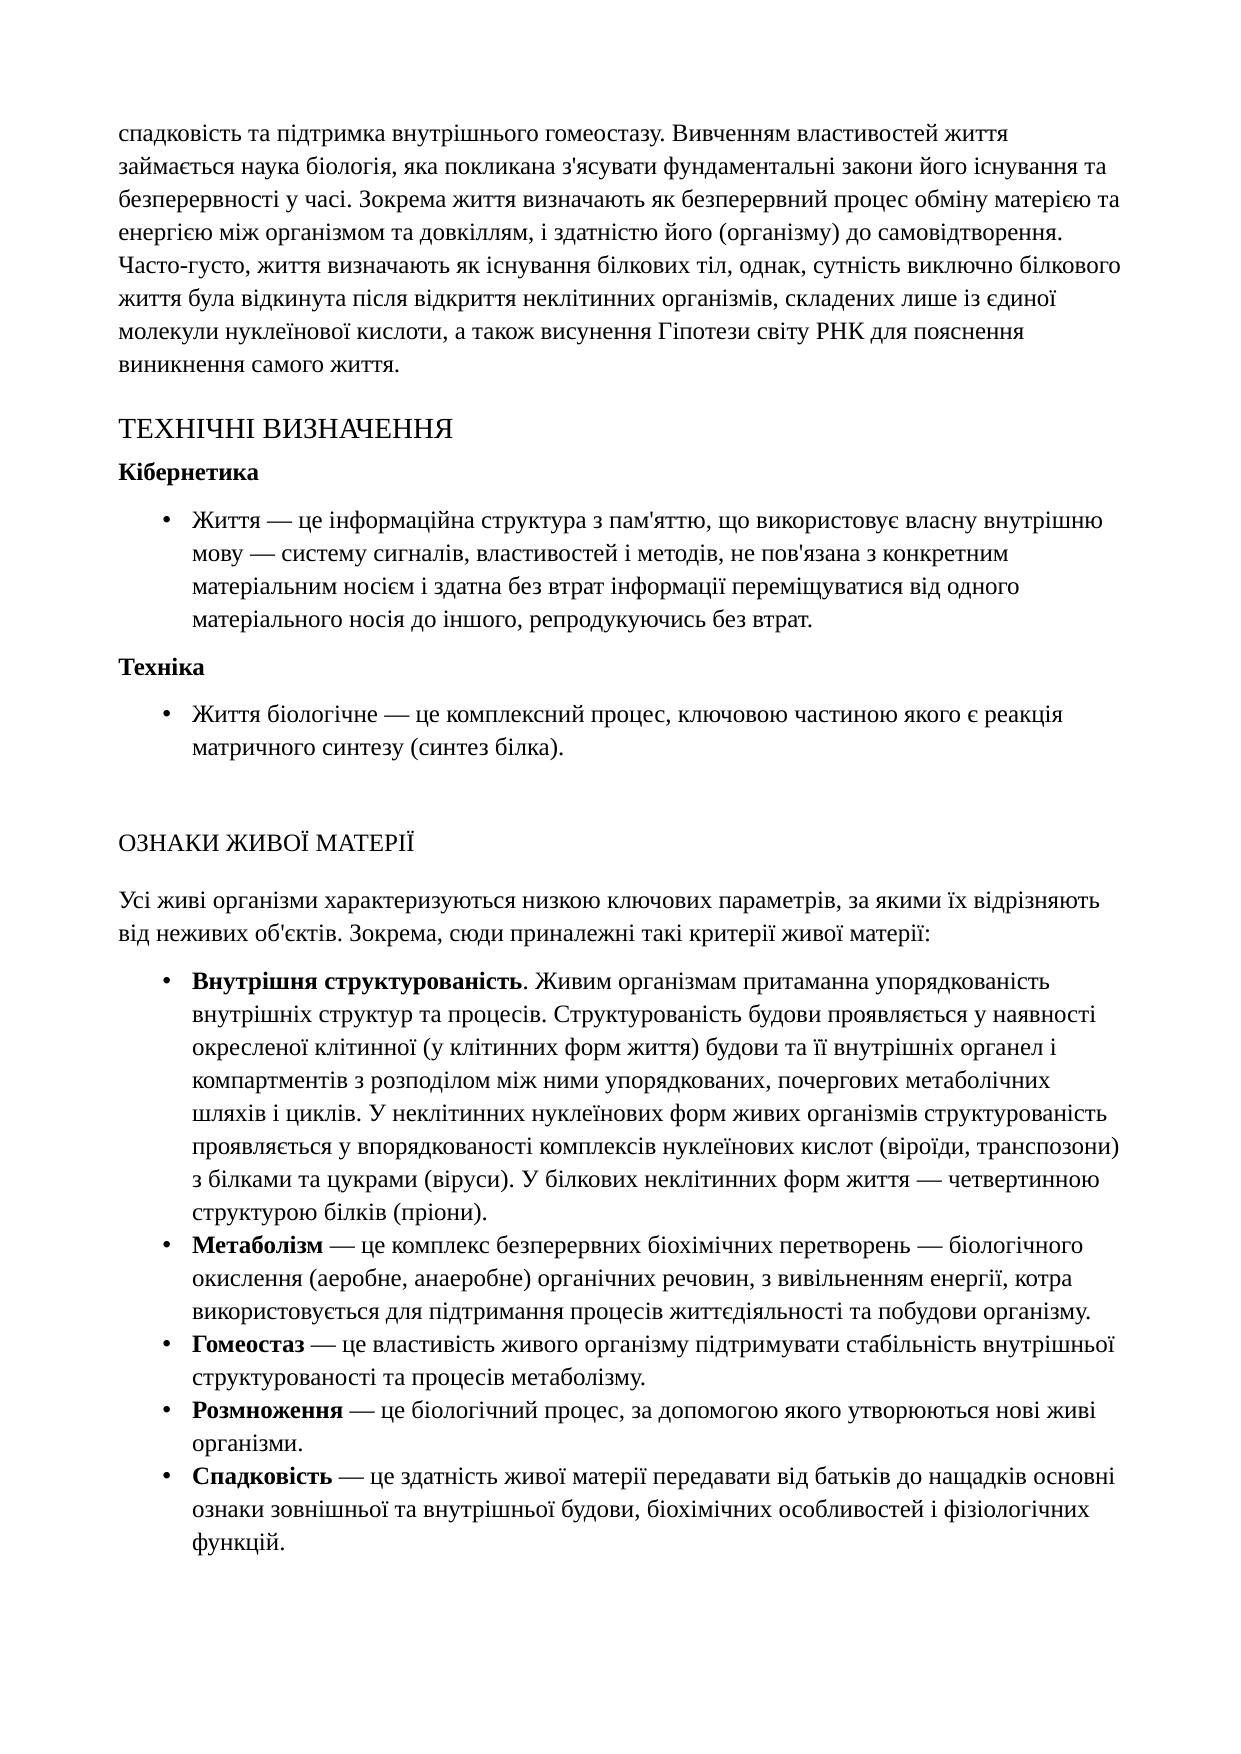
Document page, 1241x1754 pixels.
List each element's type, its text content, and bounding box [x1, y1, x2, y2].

list Гомеостаз — це властивість живого організму підтримувати стабільність внутрішньої структурованості та процесів метаболізму. [162, 1329, 1122, 1391]
list Метаболізм — це комплекс безперервних біохімічних перетворень — біологічного окислення (аеробне, анаеробне) органічних речовин, з вивільненням енергії, котра використовується для підтримання процесів життєдіяльності та побудови організму. [162, 1230, 1122, 1325]
list Спадковість — це здатність живої матерії передавати від батьків до нащадків основні ознаки зовнішньої та внутрішньої будови, біохімічних особливостей і фізіологічних функцій. [162, 1461, 1122, 1556]
text Техніка [118, 652, 1122, 681]
text Усі живі організми характеризуються низкою ключових параметрів, за якими їх відрізняють від неживих об'єктів. Зокрема, сюди приналежні такі критерії живої матерії: [118, 885, 1122, 947]
list Життя — це інформаційна структура з пам'яттю, що використовує власну внутрішню мову — систему сигналів, властивостей і методів, не пов'язана з конкретним матеріальним носієм і здатна без втрат інформації переміщуватися від одного матеріального носія до іншого, репродукуючись без втрат. [162, 505, 1122, 633]
text спадковість та підтримка внутрішнього гомеостазу. Вивченням властивостей життя займається наука біологія, яка покликана з'ясувати фундаментальні закони його існування та безперервності у часі. Зокрема життя визначають як безперервний процес обміну матерією та енергією між організмом та довкіллям, і здатністю його (організму) до самовідтворення. Часто-густо, життя визначають як існування білкових тіл, однак, сутність виключно білкового життя була відкинута після відкриття неклітинних організмів, складених лише із єдиної молекули нуклеїнової кислоти, а також висунення Гіпотези світу РНК для пояснення виникнення самого життя. [118, 118, 1122, 378]
list Внутрішня структурованість. Живим організмам притаманна упорядкованість внутрішніх структур та процесів. Структурованість будови проявляється у наявності окресленої клітинної (у клітинних форм життя) будови та її внутрішніх органел і компартментів з розподілом між ними упорядкованих, почергових метаболічних шляхів і циклів. У неклітинних нуклеїнових форм живих організмів структурованість проявляється у впорядкованості комплексів нуклеїнових кислот (віроїди, транспозони) з білками та цукрами (віруси). У білкових неклітинних форм життя — четвертинною структурою білків (пріони). [162, 966, 1122, 1226]
subtitle ТЕХНІЧНІ ВИЗНАЧЕННЯ [118, 411, 1122, 445]
text Кібернетика [118, 457, 1122, 486]
list Розмноження — це біологічний процес, за допомогою якого утворюються нові живі організми. [162, 1395, 1122, 1457]
text ОЗНАКИ ЖИВОЇ МАТЕРІЇ [118, 828, 1122, 856]
list Життя біологічне — це комплексний процес, ключовою частиною якого є реакція матричного синтезу (синтез білка). [162, 699, 1122, 761]
